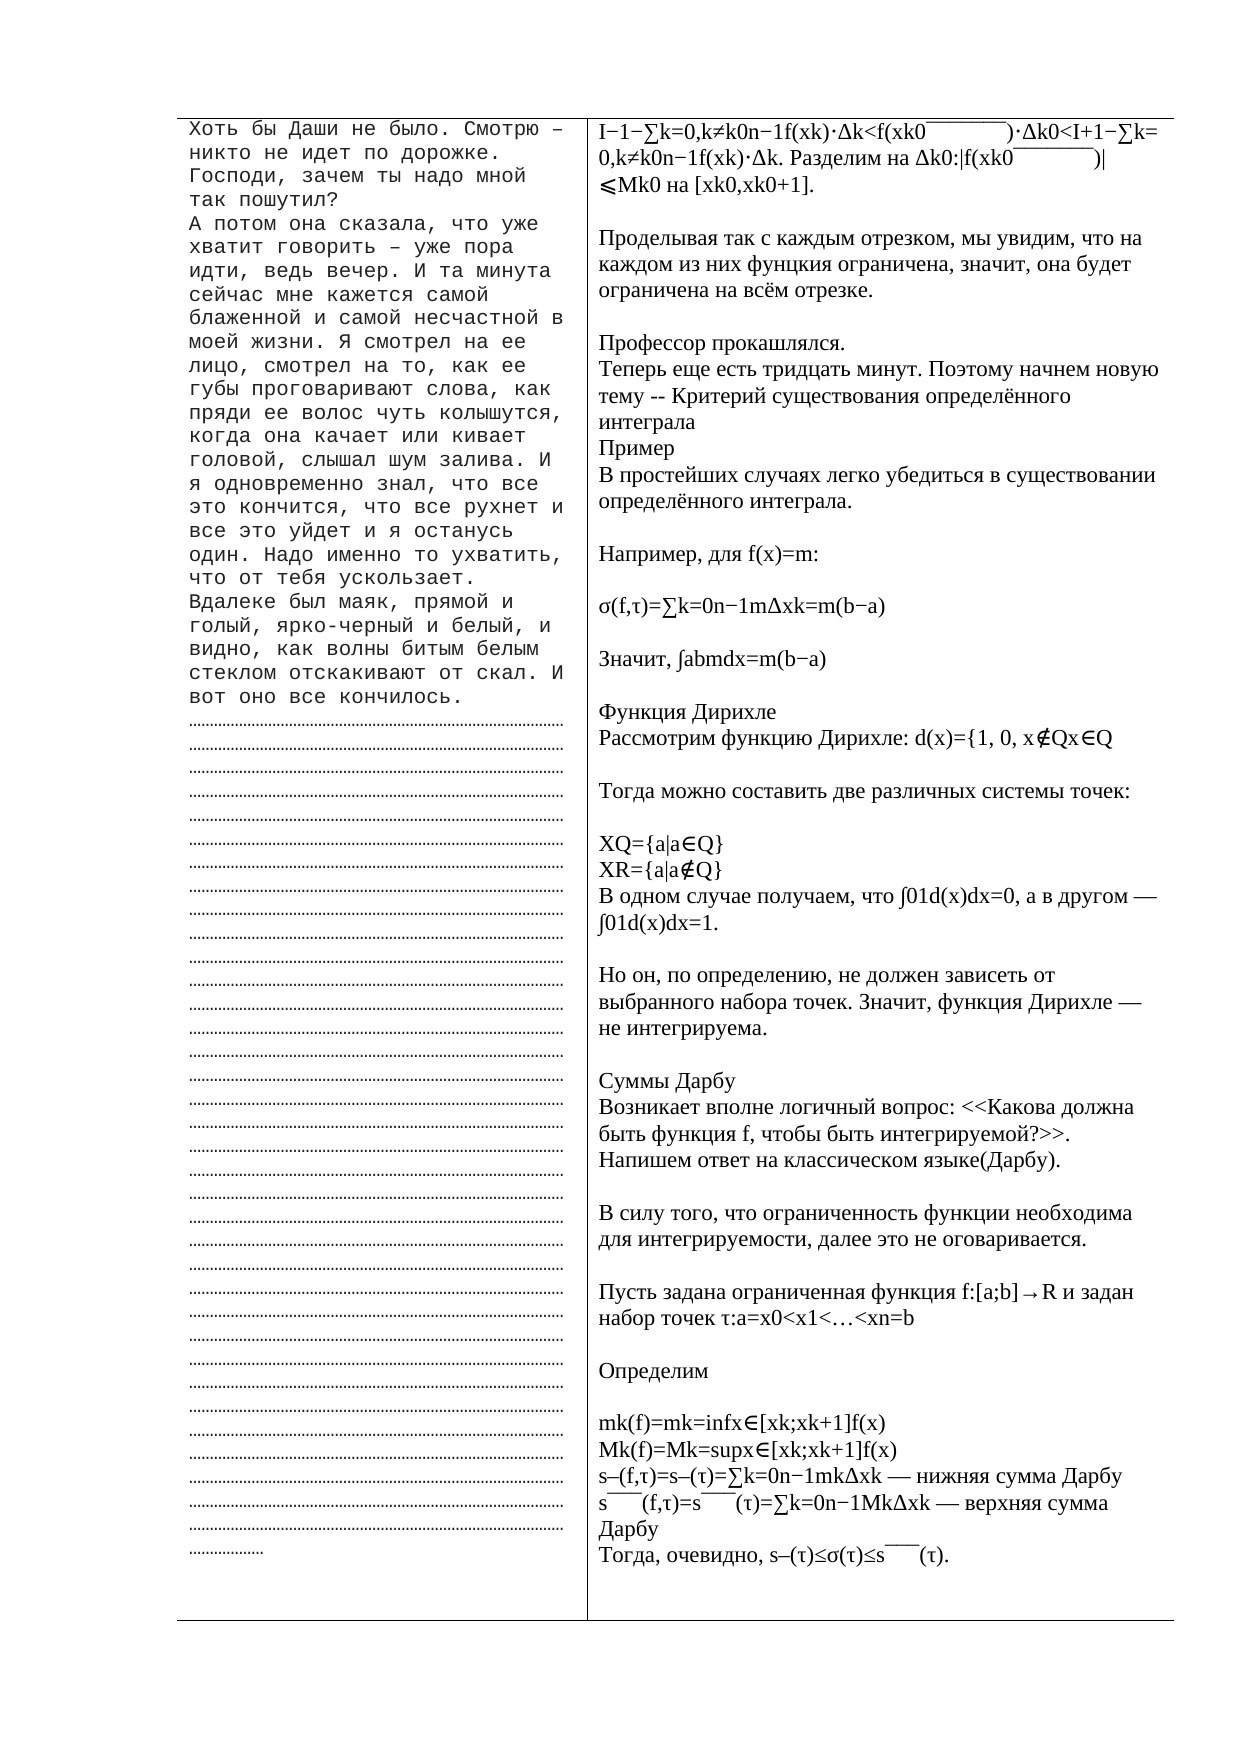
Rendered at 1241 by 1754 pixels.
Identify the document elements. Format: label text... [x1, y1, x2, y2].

table_header I−1−∑k=0,k≠k0n−1f(xk)⋅Δk<f(xk0¯¯¯¯¯¯¯)⋅Δk0<I+1−∑k=0,k≠k0n−1f(xk)⋅Δk. Разделим на Δk0:|f(xk0¯¯¯¯¯¯¯)|⩽Mk0 на [xk0,xk0+1]. Проделывая так с каждым отрезком, мы увидим, что на каждом из них фунцкия ограничена, значит, она будет ограничена на всём отрезке. Профессор прокашлялся. Теперь еще есть тридцать минут. Поэтому начнем новую тему -- Критерий существования определённого интеграла Пример В простейших случаях легко убедиться в существовании определённого интеграла. Например, для f(x)=m: σ(f,τ)=∑k=0n−1mΔxk=m(b−a) Значит, ∫abmdx=m(b−a) Функция Дирихле Рассмотрим функцию Дирихле: d(x)={1, 0, x∉Qx∈Q Тогда можно составить две различных системы точек: XQ={a|a∈Q} XR={a|a∉Q} В одном случае получаем, что ∫01d(x)dx=0, а в другом — ∫01d(x)dx=1. Но он, по определению, не должен зависеть от выбранного набора точек. Значит, функция Дирихле — не интегрируема. Суммы Дарбу Возникает вполне логичный вопрос: <<Какова должна быть функция f, чтобы быть интегрируемой?>>. Напишем ответ на классическом языке(Дарбу). В силу того, что ограниченность функции необходима для интегрируемости, далее это не оговаривается. Пусть задана ограниченная функция f:[a;b]→R и задан набор точек τ:a=x0<x1<…<xn=b Определим mk(f)=mk=infx∈[xk;xk+1]f(x) Mk(f)=Mk=supx∈[xk;xk+1]f(x) s–(f,τ)=s–(τ)=∑k=0n−1mkΔxk — нижняя сумма Дарбу s¯¯¯(f,τ)=s¯¯¯(τ)=∑k=0n−1MkΔxk — верхняя сумма Дарбу Тогда, очевидно, s–(τ)≤σ(τ)≤s¯¯¯(τ). [588, 119, 1174, 1620]
table_header Хоть бы Даши не было. Смотрю – никто не идет по дорожке. Господи, зачем ты надо мной так пошутил? А потом она сказала, что уже хватит говорить – уже пора идти, ведь вечер. И та минута сейчас мне кажется самой блаженной и самой несчастной в моей жизни. Я смотрел на ее лицо, смотрел на то, как ее губы проговаривают слова, как пряди ее волос чуть колышутся, когда она качает или кивает головой, слышал шум залива. И я одновременно знал, что все это кончится, что все рухнет и все это уйдет и я останусь один. Надо именно то ухватить, что от тебя ускользает. Вдалеке был маяк, прямой и голый, ярко-черный и белый, и видно, как волны битым белым стеклом отскакивают от скал. И вот оно все кончилось. ……………………………………………………………………………………………………………………………………………………………………………………………………………………………………………………………………………………………………………………………………………………………………………………………………………………………………………………………………………………………………………………………………………………………………………………………………………………………………………………………………………………………………………………………………………………………………………………………………………………………………………………………………………………………………………………………………………………………………………………………………………………………………………………………………………………………………………………………………………………………………………………………………………………………………………………………………………………………………………………………………………………………………………………………………………………………………………………………………………………………………………………………………………………………………………………………………………………………………………………………………………………………………………………………………………………………………………………………………………………………………………………………………………………………………………………………………………………………………………………………………………………………………………………………………………………………………………………………………………………………………………………………………………………………………………………………………………………………………………………………………………………………………………………………………………………………………………………………………………………………………………………………………………………………………………………………………………………………………………………………………………………………………………………………………………………………………………………………………………………………………………………………………………………………………………………………… [177, 119, 587, 1620]
